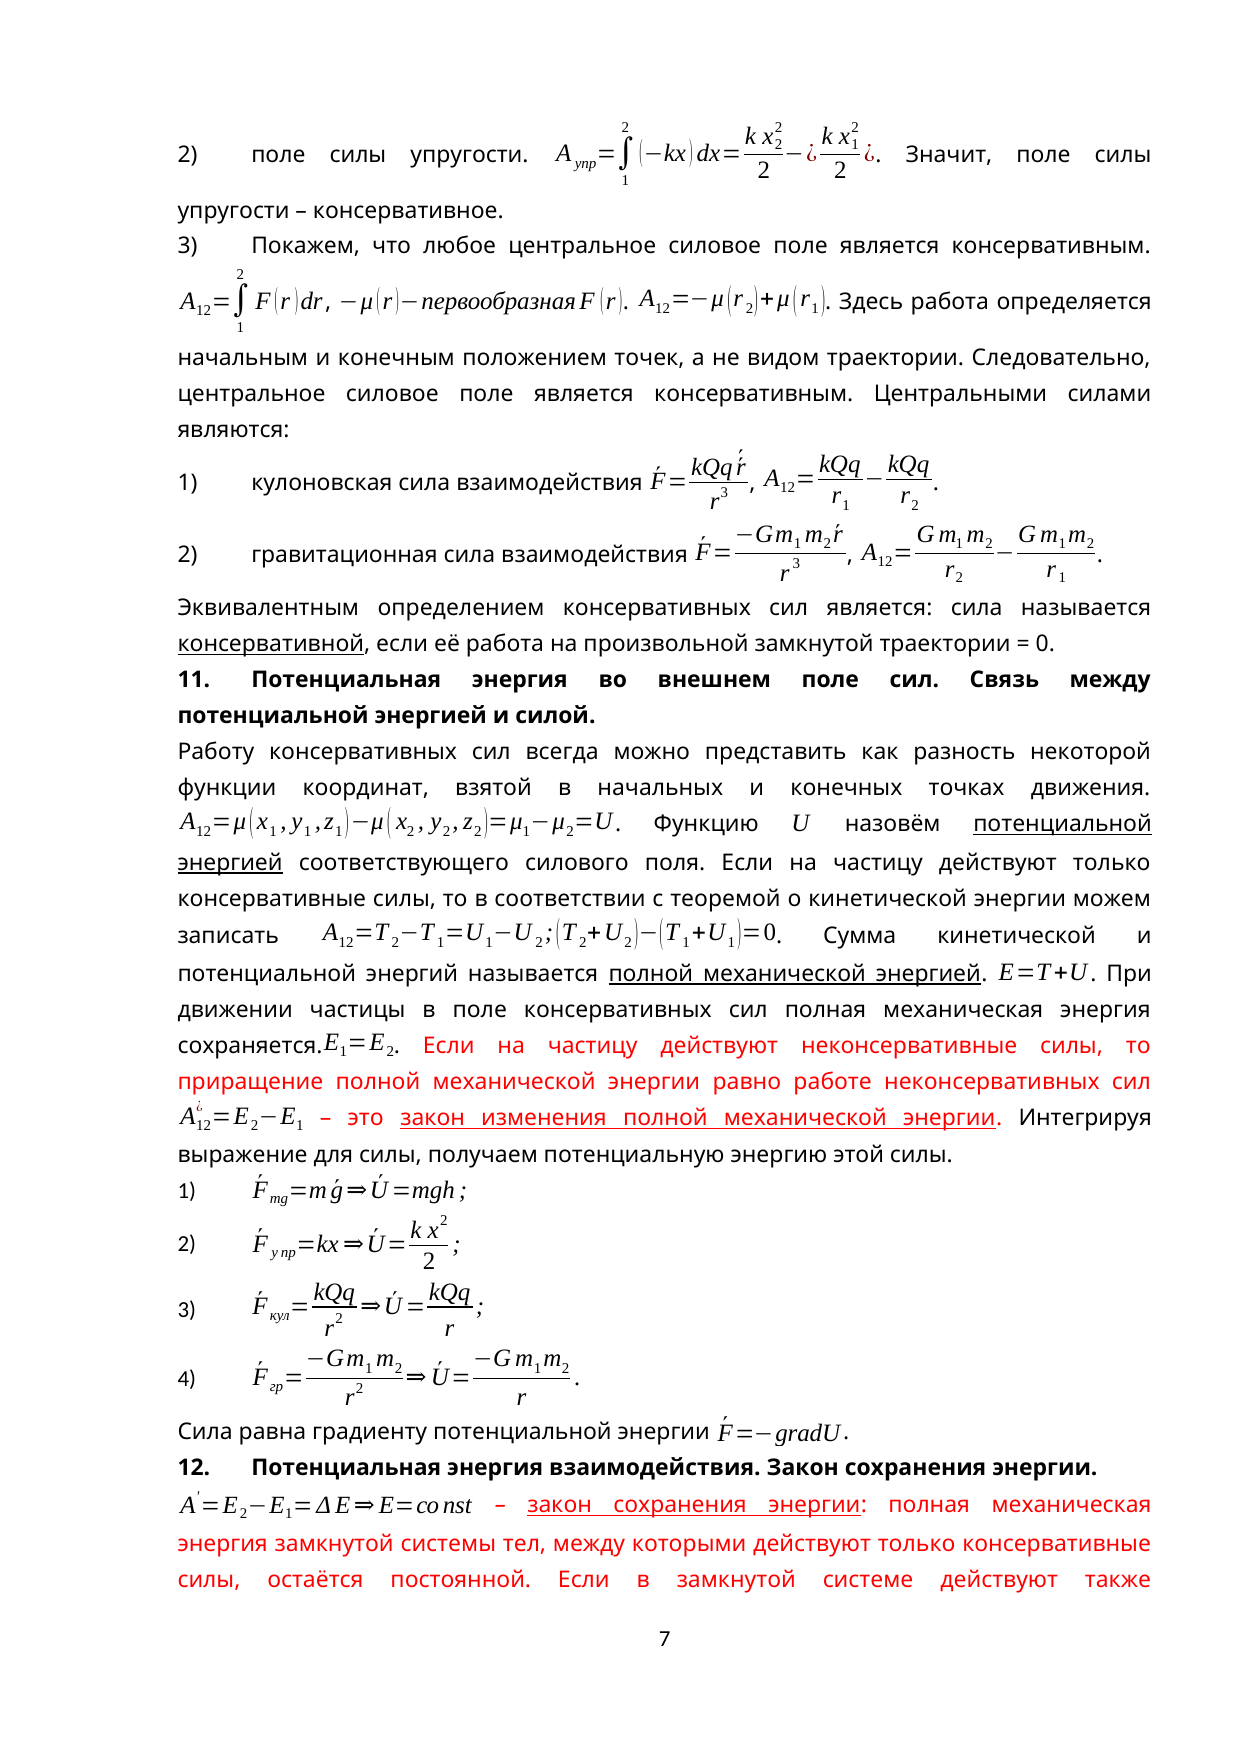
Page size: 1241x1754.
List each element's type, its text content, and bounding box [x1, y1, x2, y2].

list Потенциальная энергия во внешнем поле сил. Связь между потенциальной энергией и силой. [177, 663, 1152, 730]
list кулоновская сила взаимодействия , . [177, 449, 1152, 515]
list Потенциальная энергия взаимодействия. Закон сохранения энергии. [177, 1451, 1152, 1482]
list Эквивалентным определением консервативных сил является: сила называется консервативной, если её работа на произвольной замкнутой траектории = 0. [177, 591, 1152, 658]
list – закон сохранения энергии: полная механическая энергия замкнутой системы тел, между которыми действуют только консервативные силы, остаётся постоянной. Если в замкнутой системе действуют также неконсервативные силы, то полная механическая энергия системы не сохраняется . [177, 1487, 1152, 1594]
list Сила равна градиенту потенциальной энергии . [177, 1415, 1152, 1447]
list Покажем, что любое центральное силовое поле является консервативным. , . . Здесь работа определяется начальным и конечным положением точек, а не видом траектории. Следовательно, центральное силовое поле является консервативным. Центральными силами являются: [177, 229, 1152, 444]
list поле силы упругости. . Значит, поле силы упругости – консервативное. [177, 118, 1152, 225]
list гравитационная сила взаимодействия , . [177, 520, 1152, 586]
list Работу консервативных сил всегда можно представить как разность некоторой функции координат, взятой в начальных и конечных точках движения. . Функцию назовём потенциальной энергией соответствующего силового поля. Если на частицу действуют только консервативные силы, то в соответствии с теоремой о кинетической энергии можем записать . Сумма кинетической и потенциальной энергий называется полной механической энергией. . При движении частицы в поле консервативных сил полная механическая энергия сохраняется.. Если на частицу действуют неконсервативные силы, то приращение полной механической энергии равно работе неконсервативных сил – это закон изменения полной механической энергии. Интегрируя выражение для силы, получаем потенциальную энергию этой силы. [177, 735, 1152, 1169]
